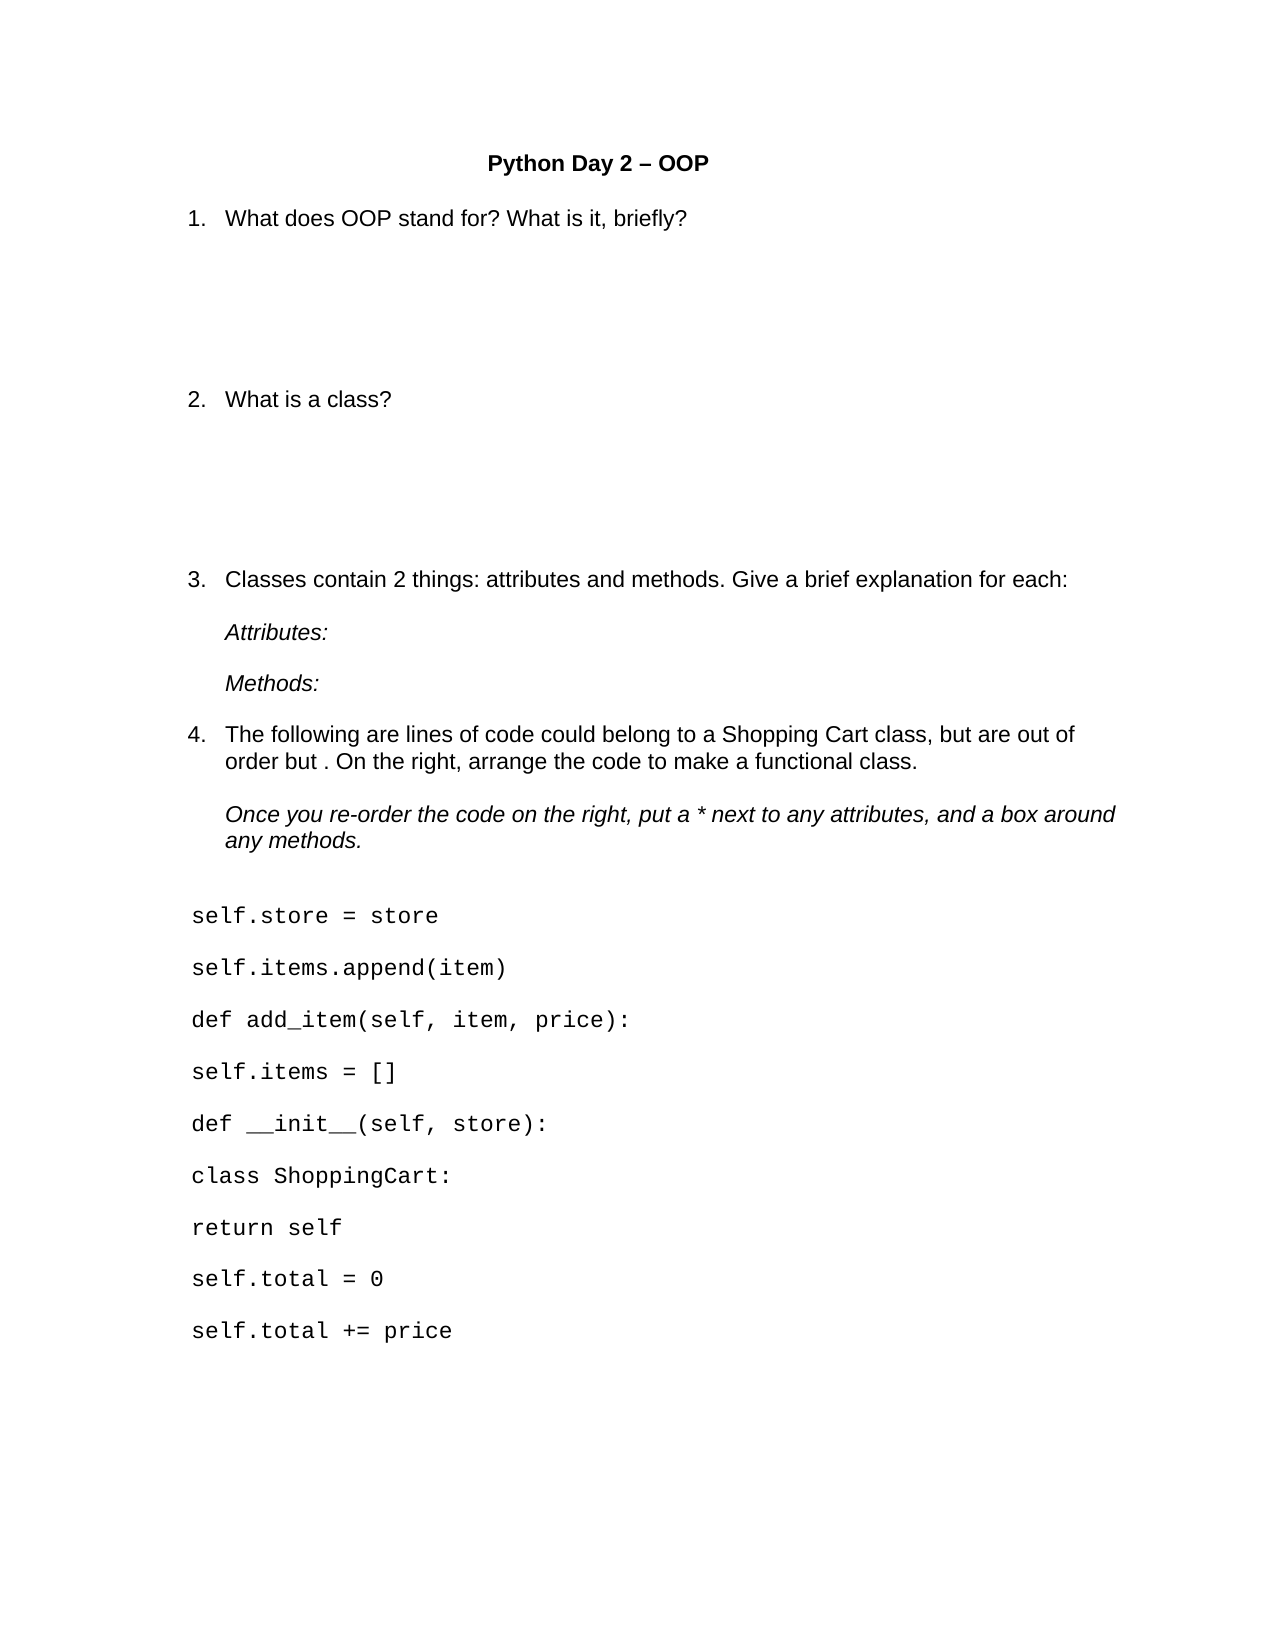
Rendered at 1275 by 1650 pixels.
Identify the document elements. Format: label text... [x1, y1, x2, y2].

text Python Day 2 – OOP [150, 150, 1125, 176]
text self.items = [] [150, 1060, 1125, 1086]
text self.store = store [150, 904, 1125, 931]
text self.total = 0 [150, 1268, 1125, 1294]
text class ShoppingCart: [150, 1164, 1125, 1190]
list Classes contain 2 things: attributes and methods. Give a brief explanation for each: Attributes: [187, 566, 1125, 645]
text def add_item(self, item, price): [150, 1008, 1125, 1034]
text Methods: [225, 670, 1125, 696]
text def __init__(self, store): [150, 1112, 1125, 1138]
text self.items.append(item) [150, 956, 1125, 982]
list What does OOP stand for? What is it, briefly? [187, 205, 1125, 232]
list The following are lines of code could belong to a Shopping Cart class, but are out of order but . On the right, arrange the code to make a functional class. Once you re-order the code on the right, put a * next to any attributes, and a box around any methods. [187, 721, 1125, 879]
text return self [150, 1216, 1125, 1242]
text self.total += price [150, 1319, 1125, 1346]
list What is a class? [187, 386, 1125, 412]
